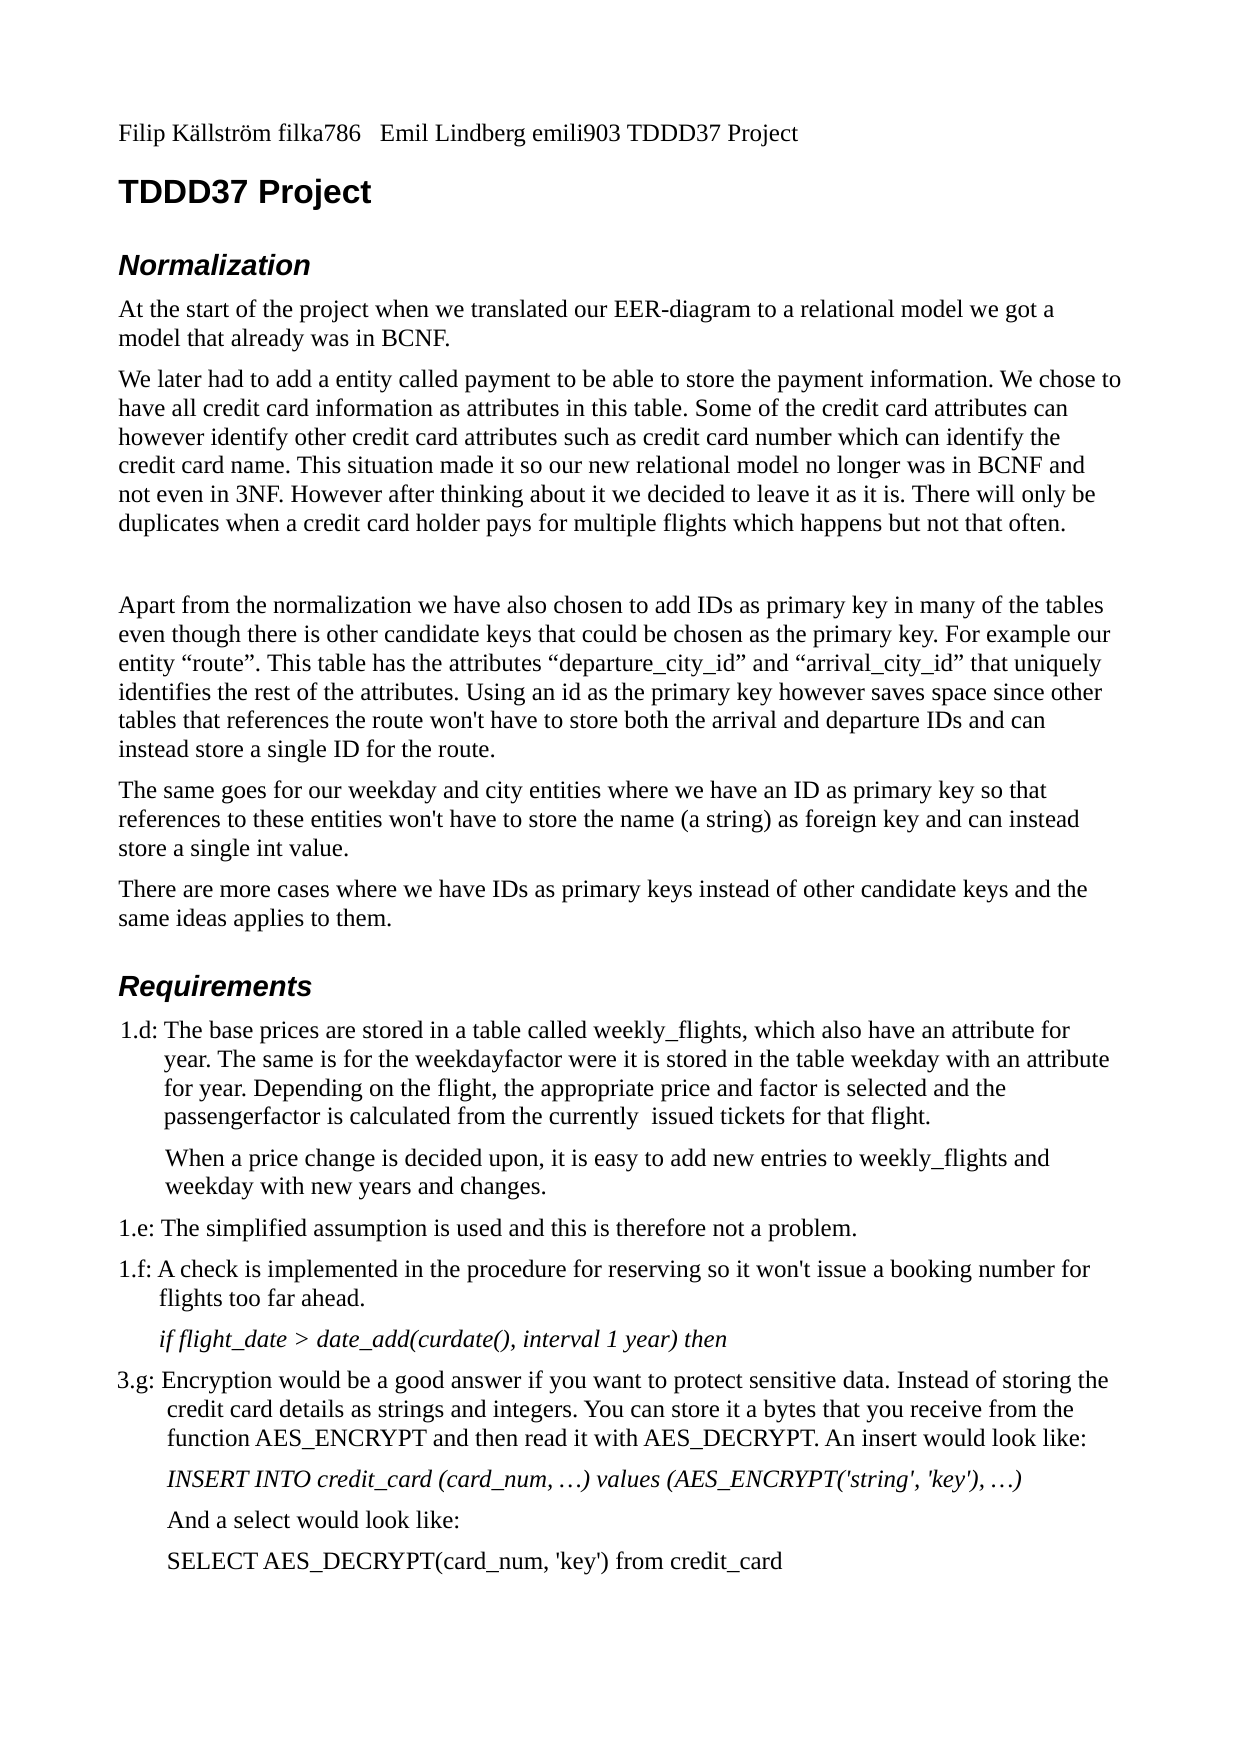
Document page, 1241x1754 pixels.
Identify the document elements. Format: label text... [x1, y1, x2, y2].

text We later had to add a entity called payment to be able to store the payment information. We chose to have all credit card information as attributes in this table. Some of the credit card attributes can however identify other credit card attributes such as credit card number which can identify the credit card name. This situation made it so our new relational model no longer was in BCNF and not even in 3NF. However after thinking about it we decided to leave it as it is. There will only be duplicates when a credit card holder pays for multiple flights which happens but not that often. [118, 364, 1122, 537]
text And a select would look like: [167, 1505, 1122, 1534]
text INSERT INTO credit_card (card_num, …) values (AES_ENCRYPT('string', 'key'), …) [167, 1464, 1122, 1493]
text 3.g: Encryption would be a good answer if you want to protect sensitive data. Instead of storing the credit card details as strings and integers. You can store it a bytes that you receive from the function AES_ENCRYPT and then read it with AES_DECRYPT. An insert would look like: [117, 1365, 1122, 1451]
text 1.f: A check is implemented in the procedure for reserving so it won't issue a booking number for flights too far ahead. [118, 1254, 1122, 1311]
text There are more cases where we have IDs as primary keys instead of other candidate keys and the same ideas applies to them. [118, 874, 1122, 932]
text At the start of the project when we translated our EER-diagram to a relational model we got a model that already was in BCNF. [118, 294, 1122, 352]
text 1.e: The simplified assumption is used and this is therefore not a problem. [118, 1213, 1122, 1241]
text 1.d: The base prices are stored in a table called weekly_flights, which also have an attribute for year. The same is for the weekdayfactor were it is stored in the table weekday with an attribute for year. Depending on the flight, the appropriate price and factor is selected and the passengerfactor is calculated from the currently issued tickets for that flight. [120, 1015, 1122, 1130]
text When a price change is decided upon, it is easy to add new entries to weekly_flights and weekday with new years and changes. [165, 1143, 1122, 1200]
text The same goes for our weekday and city entities where we have an ID as primary key so that references to these entities won't have to store the name (a string) as foreign key and can instead store a single int value. [118, 775, 1122, 862]
subtitle Normalization [118, 248, 1122, 282]
text Apart from the normalization we have also chosen to add IDs as primary key in many of the tables even though there is other candidate keys that could be chosen as the primary key. For example our entity “route”. This table has the attributes “departure_city_id” and “arrival_city_id” that uniquely identifies the rest of the attributes. Using an id as the primary key however saves space since other tables that references the route won't have to store both the arrival and departure IDs and can instead store a single ID for the route. [118, 590, 1122, 763]
subtitle TDDD37 Project [118, 172, 1122, 211]
text SELECT AES_DECRYPT(card_num, 'key') from credit_card [167, 1546, 1122, 1575]
text if flight_date > date_add(curdate(), interval 1 year) then [159, 1324, 1122, 1353]
subtitle Requirements [118, 969, 1122, 1003]
